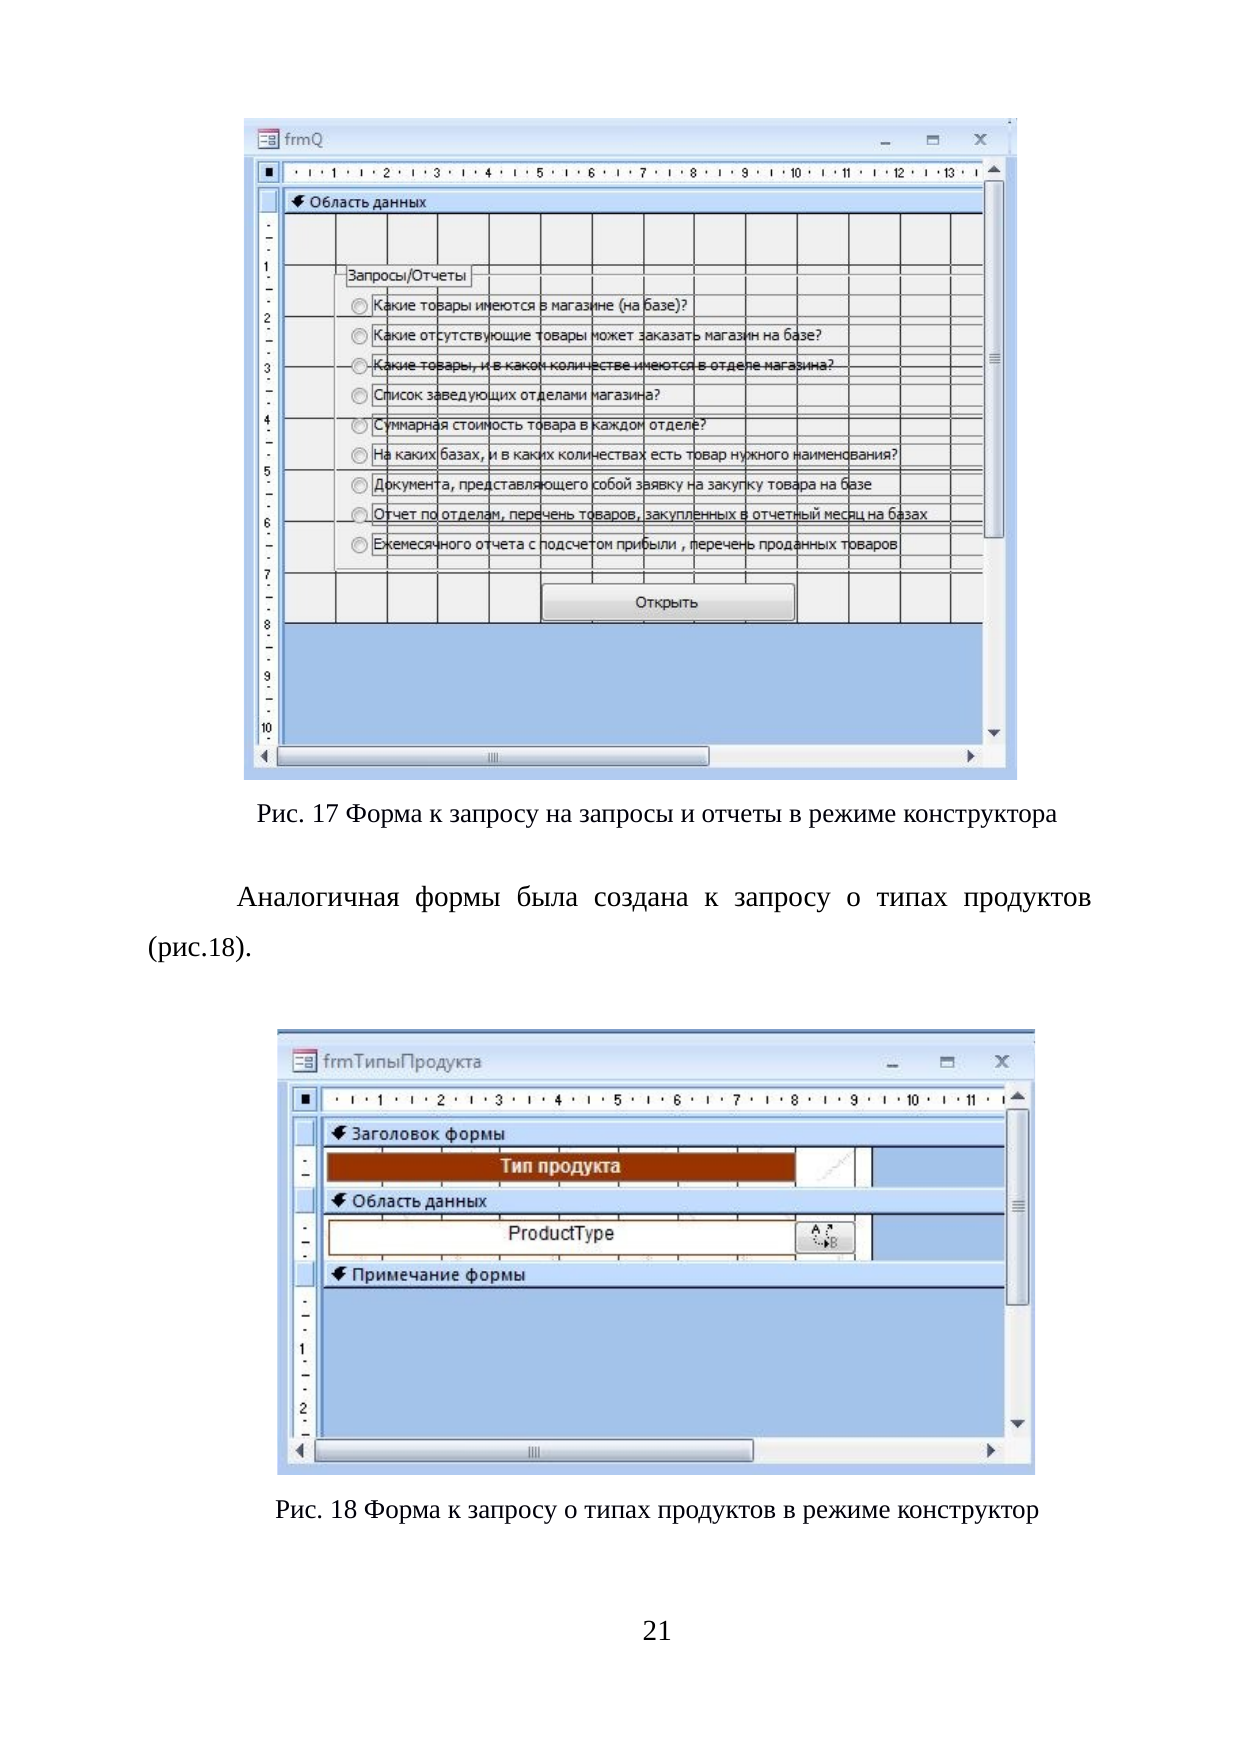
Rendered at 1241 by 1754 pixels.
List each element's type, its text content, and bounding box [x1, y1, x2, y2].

text Рис. 17 Форма к запросу на запросы и отчеты в режиме конструктора [148, 797, 1092, 829]
text Аналогичная формы была создана к запросу о типах продуктов (рис.18). [148, 879, 1092, 962]
text Рис. 18 Форма к запросу о типах продуктов в режиме конструктор [148, 1493, 1092, 1524]
picture [277, 1029, 1036, 1475]
picture [243, 118, 1018, 780]
